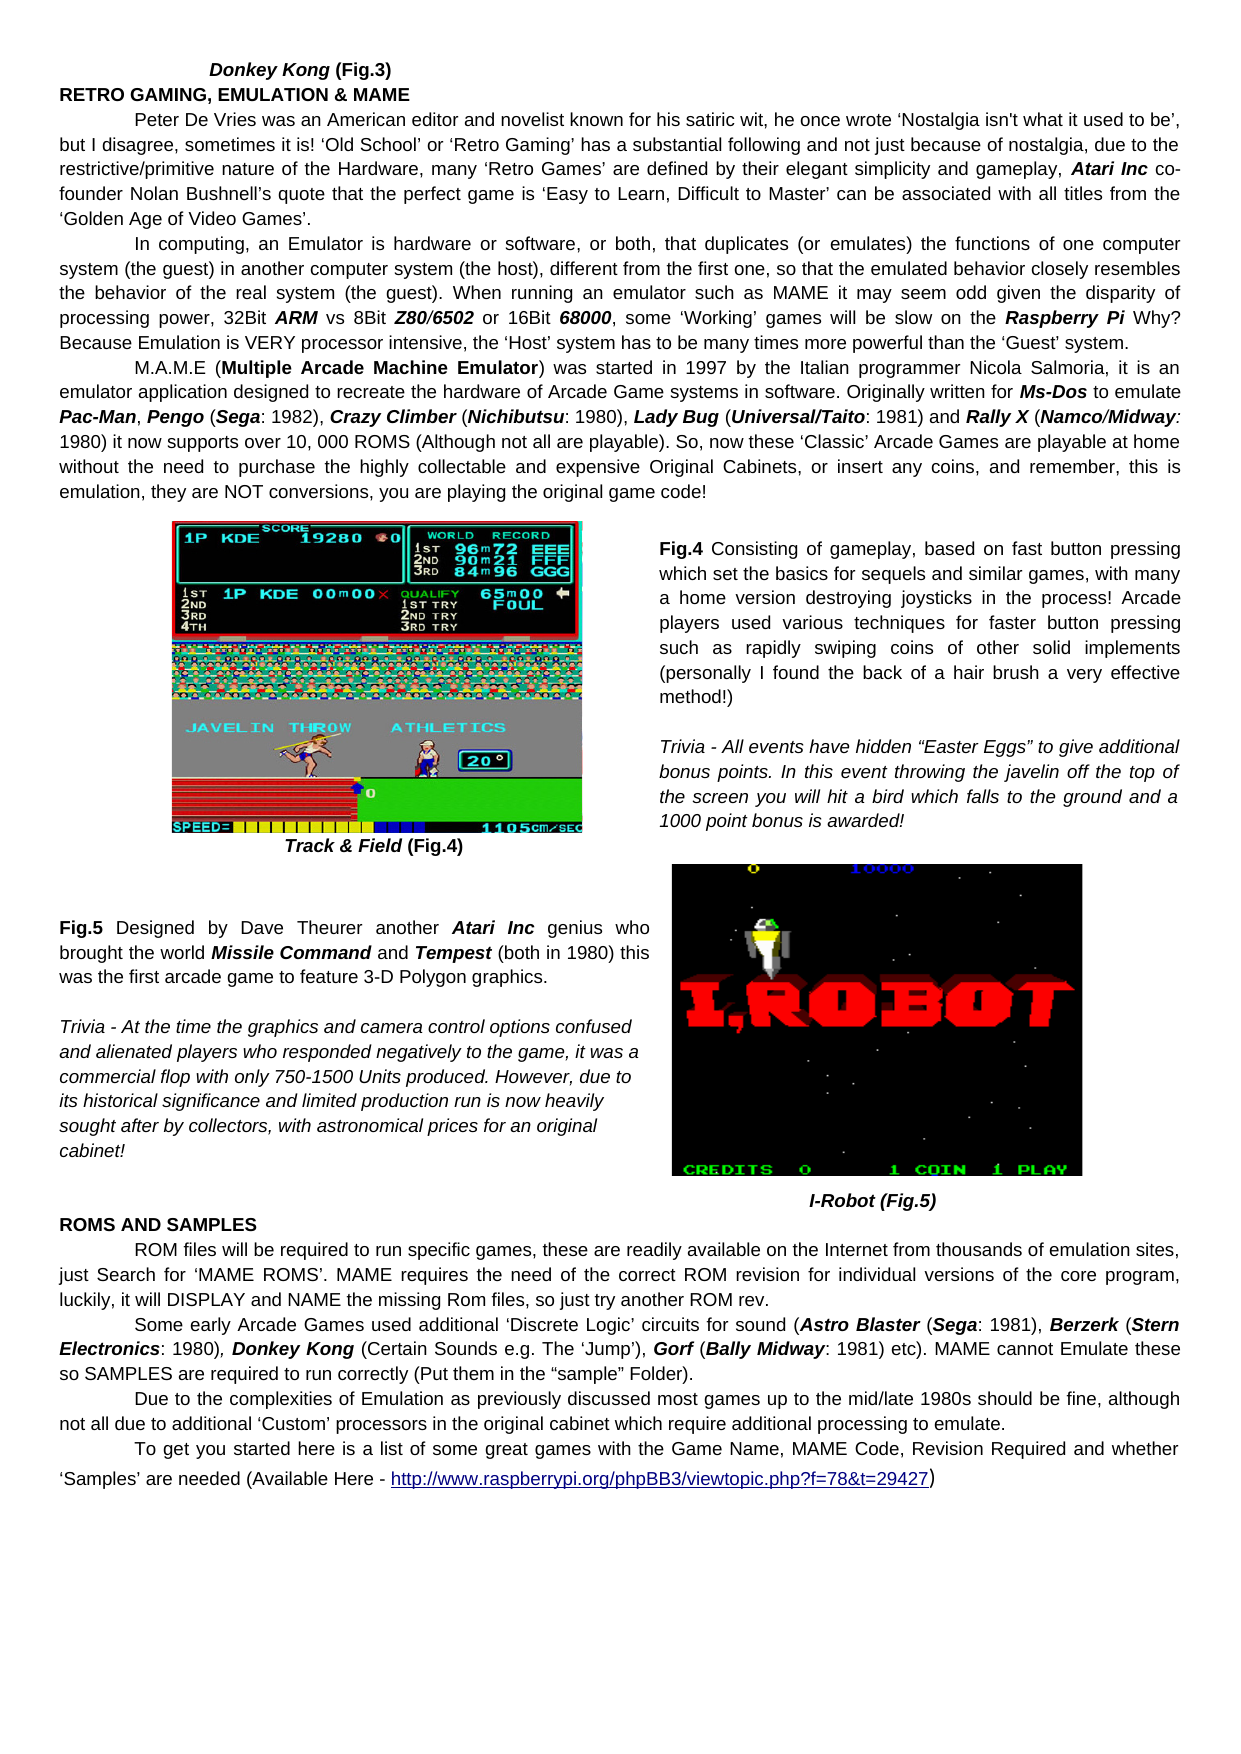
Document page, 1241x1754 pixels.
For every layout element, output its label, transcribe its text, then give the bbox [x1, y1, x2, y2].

text M.A.M.E (Multiple Arcade Machine Emulator) was started in 1997 by the Italian programmer Nicola Salmoria, it is an emulator application designed to recreate the hardware of Arcade Game systems in software. Originally written for Ms-Dos to emulate Pac-Man, Pengo (Sega: 1982), Crazy Climber (Nichibutsu: 1980), Lady Bug (Universal/Taito: 1981) and Rally X (Namco/Midway: 1980) it now supports over 10, 000 ROMS (Although not all are playable). So, now these ‘Classic’ Arcade Games are playable at home without the need to purchase the highly collectable and expensive Original Cabinets, or insert any coins, and remember, this is emulation, they are NOT conversions, you are playing the original game code! [59, 357, 1181, 502]
text Donkey Kong (Fig.3) [59, 59, 1181, 81]
text RETRO GAMING, EMULATION & MAME [59, 84, 1181, 105]
text In computing, an Emulator is hardware or software, or both, that duplicates (or emulates) the functions of one computer system (the guest) in another computer system (the host), different from the first one, so that the emulated behavior closely resembles the behavior of the real system (the guest). When running an emulator such as MAME it may seem odd given the disparity of processing power, 32Bit ARM vs 8Bit Z80/6502 or 16Bit 68000, some ‘Working’ games will be slow on the Raspberry Pi Why? Because Emulation is VERY processor intensive, the ‘Host’ system has to be many times more powerful than the ‘Guest’ system. [59, 233, 1181, 353]
text Peter De Vries was an American editor and novelist known for his satiric wit, he once wrote ‘Nostalgia isn't what it used to be’, but I disagree, sometimes it is! ‘Old School’ or ‘Retro Gaming’ has a substantial following and not just because of nostalgia, due to the restrictive/primitive nature of the Hardware, many ‘Retro Games’ are defined by their elegant simplicity and gameplay, Atari Inc co-founder Nolan Bushnell’s quote that the perfect game is ‘Easy to Learn, Difficult to Master’ can be associated with all titles from the ‘Golden Age of Video Games’. [59, 109, 1181, 229]
text I-Robot (Fig.5) [59, 1189, 1181, 1211]
text ROMS AND SAMPLES [59, 1214, 1181, 1236]
text Fig.5 Designed by Dave Theurer another Atari Inc genius who brought the world Missile Command and Tempest (both in 1980) this was the first arcade game to feature 3-D Polygon graphics. [59, 917, 650, 988]
text Due to the complexities of Emulation as previously discussed most games up to the mid/late 1980s should be fine, although not all due to additional ‘Custom’ processors in the original cabinet which require additional processing to emulate. [59, 1388, 1181, 1434]
text Some early Arcade Games used additional ‘Discrete Logic’ circuits for sound (Astro Blaster (Sega: 1981), Berzerk (Stern Electronics: 1980), Donkey Kong (Certain Sounds e.g. The ‘Jump’), Gorf (Bally Midway: 1981) etc). MAME cannot Emulate these so SAMPLES are required to run correctly (Put them in the “sample” Folder). [59, 1313, 1181, 1384]
text ROM files will be required to run specific games, these are readily available on the Internet from thousands of emulation sites, just Search for ‘MAME ROMS’. MAME requires the need of the correct ROM revision for individual versions of the core program, luckily, it will DISPLAY and NAME the missing Rom files, so just try another ROM rev. [59, 1239, 1181, 1310]
text Fig.4 Consisting of gameplay, based on fast button pressing which set the basics for sequels and similar games, with many a home version destroying joysticks in the process! Arcade players used various techniques for faster button pressing such as rapidly swiping coins of other solid implements (personally I found the back of a hair brush a very effective method!) [659, 537, 1181, 708]
text Track & Field (Fig.4) [209, 835, 1181, 857]
text To get you started here is a list of some great games with the Game Name, MAME Code, Revision Required and whether ‘Samples’ are needed (Available Here - http://www.raspberrypi.org/phpBB3/viewtopic.php?f=78&t=29427) [59, 1437, 1181, 1491]
text Trivia - At the time the graphics and camera control options confused and alienated players who responded negatively to the game, it was a commercial flop with only 750-1500 Units produced. However, due to its historical significance and limited production run is now heavily sought after by collectors, with astronomical prices for an original cabinet! [59, 1016, 650, 1161]
text Trivia - All events have hidden “Easter Eggs” to give additional bonus points. In this event throwing the javelin off the top of the screen you will hit a bird which falls to the ground and a 1000 point bonus is awarded! [659, 736, 1181, 832]
